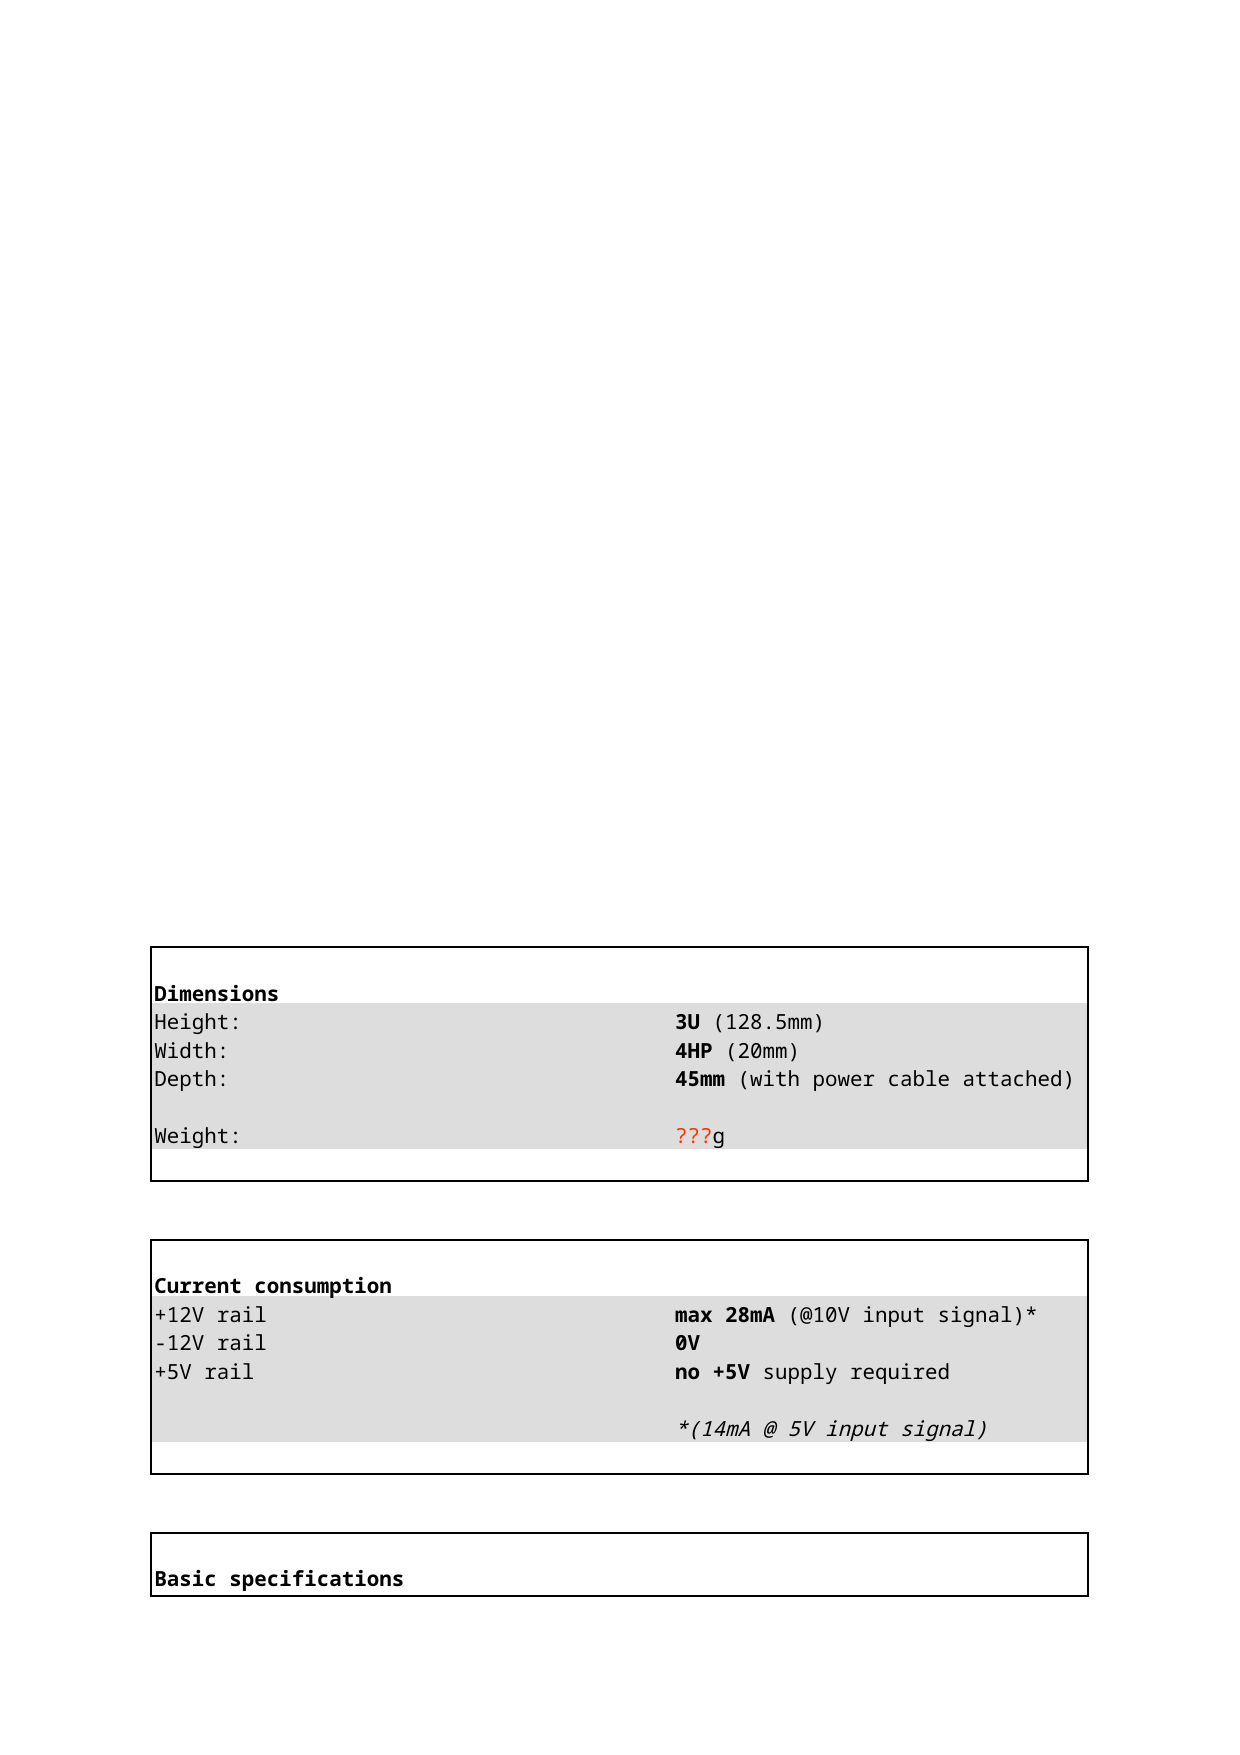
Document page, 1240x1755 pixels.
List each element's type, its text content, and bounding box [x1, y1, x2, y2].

text Basic specifications [152, 1560, 1087, 1595]
text Width: 4HP (20mm) [152, 1032, 1087, 1060]
text Depth: 45mm (with power cable attached) [152, 1060, 1087, 1088]
text -12V rail 0V [152, 1324, 1087, 1353]
text +5V rail no +5V supply required [152, 1353, 1087, 1381]
text Height: 3U (128.5mm) [152, 1003, 1087, 1032]
text Dimensions [152, 975, 1087, 1003]
text *(14mA @ 5V input signal) [152, 1409, 1087, 1442]
text +12V rail max 28mA (@10V input signal)* [152, 1296, 1087, 1324]
text Current consumption [152, 1267, 1087, 1296]
text Weight: ???g [152, 1117, 1087, 1149]
